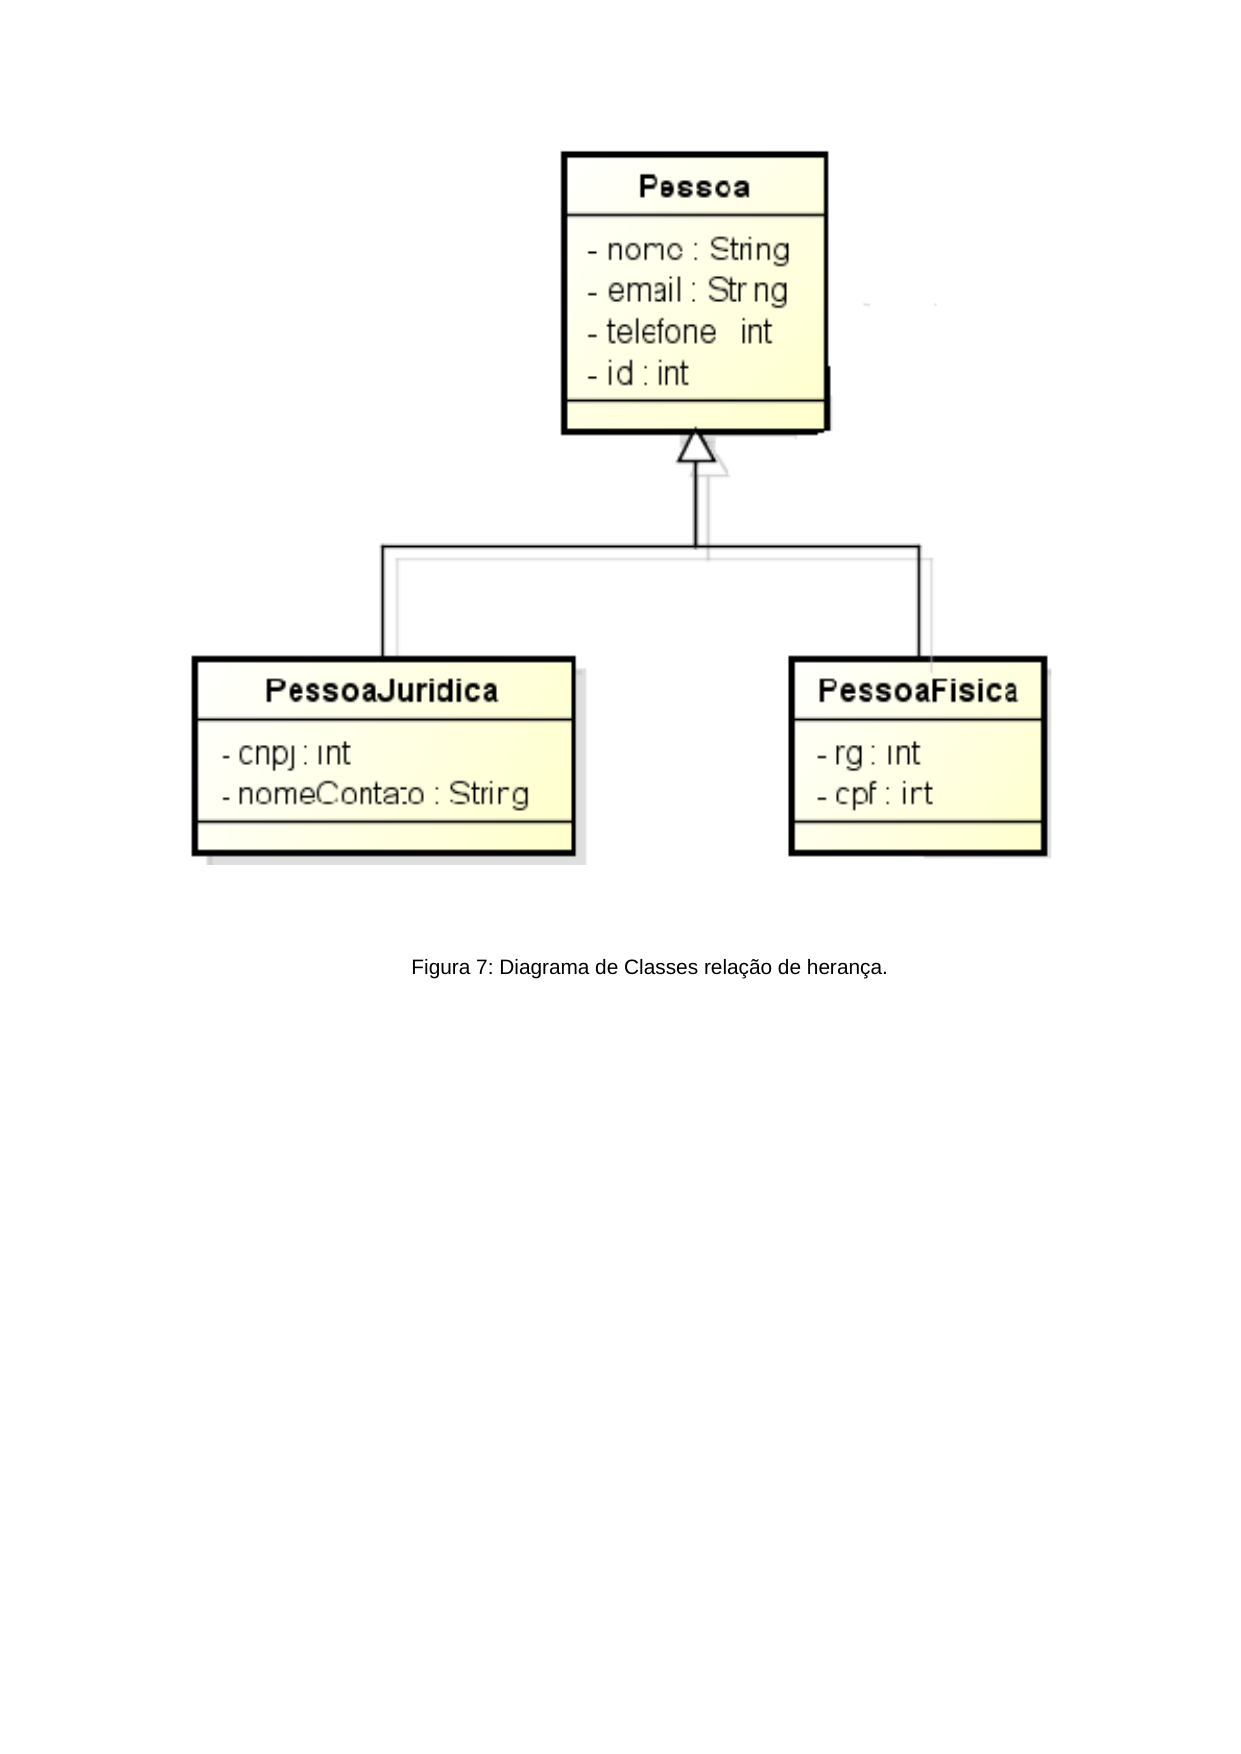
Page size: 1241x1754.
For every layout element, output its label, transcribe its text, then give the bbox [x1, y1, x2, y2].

picture [186, 129, 1052, 865]
text Figura 7: Diagrama de Classes relação de herança. [177, 955, 1122, 979]
